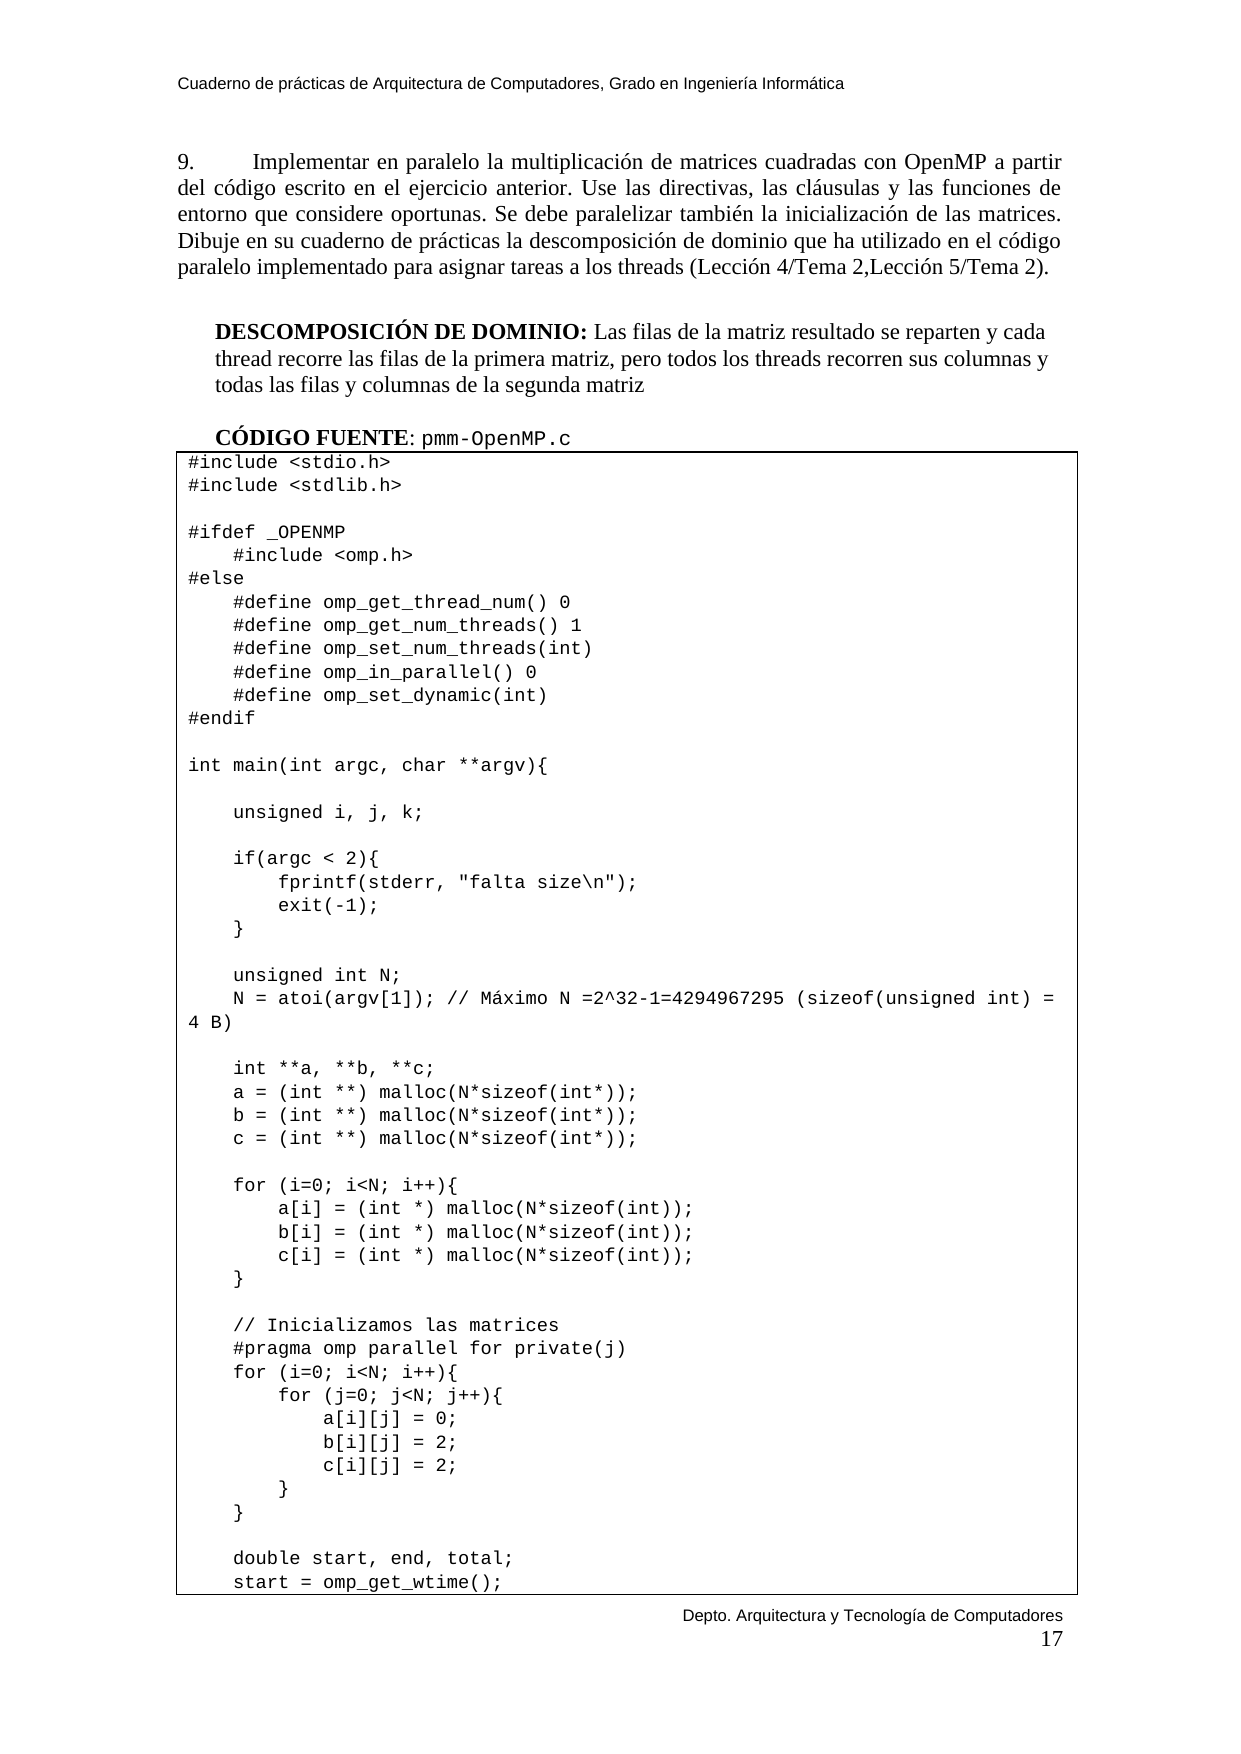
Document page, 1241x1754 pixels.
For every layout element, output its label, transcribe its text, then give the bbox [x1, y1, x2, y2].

text CÓDIGO FUENTE: pmm-OpenMP.c [215, 424, 1063, 451]
text DESCOMPOSICIÓN DE DOMINIO: Las filas de la matriz resultado se reparten y cada thread recorre las filas de la primera matriz, pero todos los threads recorren sus columnas y todas las filas y columnas de la segunda matriz [215, 318, 1063, 397]
table_header #include <stdio.h> #include <stdlib.h> #ifdef _OPENMP #include <omp.h> #else #define omp_get_thread_num() 0 #define omp_get_num_threads() 1 #define omp_set_num_threads(int) #define omp_in_parallel() 0 #define omp_set_dynamic(int) #endif int main(int argc, char **argv){ unsigned i, j, k; if(argc < 2){ fprintf(stderr, "falta size\n"); exit(-1); } unsigned int N; N = atoi(argv[1]); // Máximo N =2^32-1=4294967295 (sizeof(unsigned int) = 4 B) int **a, **b, **c; a = (int **) malloc(N*sizeof(int*)); b = (int **) malloc(N*sizeof(int*)); c = (int **) malloc(N*sizeof(int*)); for (i=0; i<N; i++){ a[i] = (int *) malloc(N*sizeof(int)); b[i] = (int *) malloc(N*sizeof(int)); c[i] = (int *) malloc(N*sizeof(int)); } // Inicializamos las matrices #pragma omp parallel for private(j) for (i=0; i<N; i++){ for (j=0; j<N; j++){ a[i][j] = 0; b[i][j] = 2; c[i][j] = 2; } } double start, end, total; start = omp_get_wtime(); [177, 453, 1077, 1594]
list Implementar en paralelo la multiplicación de matrices cuadradas con OpenMP a partir del código escrito en el ejercicio anterior. Use las directivas, las cláusulas y las funciones de entorno que considere oportunas. Se debe paralelizar también la inicialización de las matrices. Dibuje en su cuaderno de prácticas la descomposición de dominio que ha utilizado en el código paralelo implementado para asignar tareas a los threads (Lección 4/Tema 2,Lección 5/Tema 2). [177, 148, 1063, 279]
